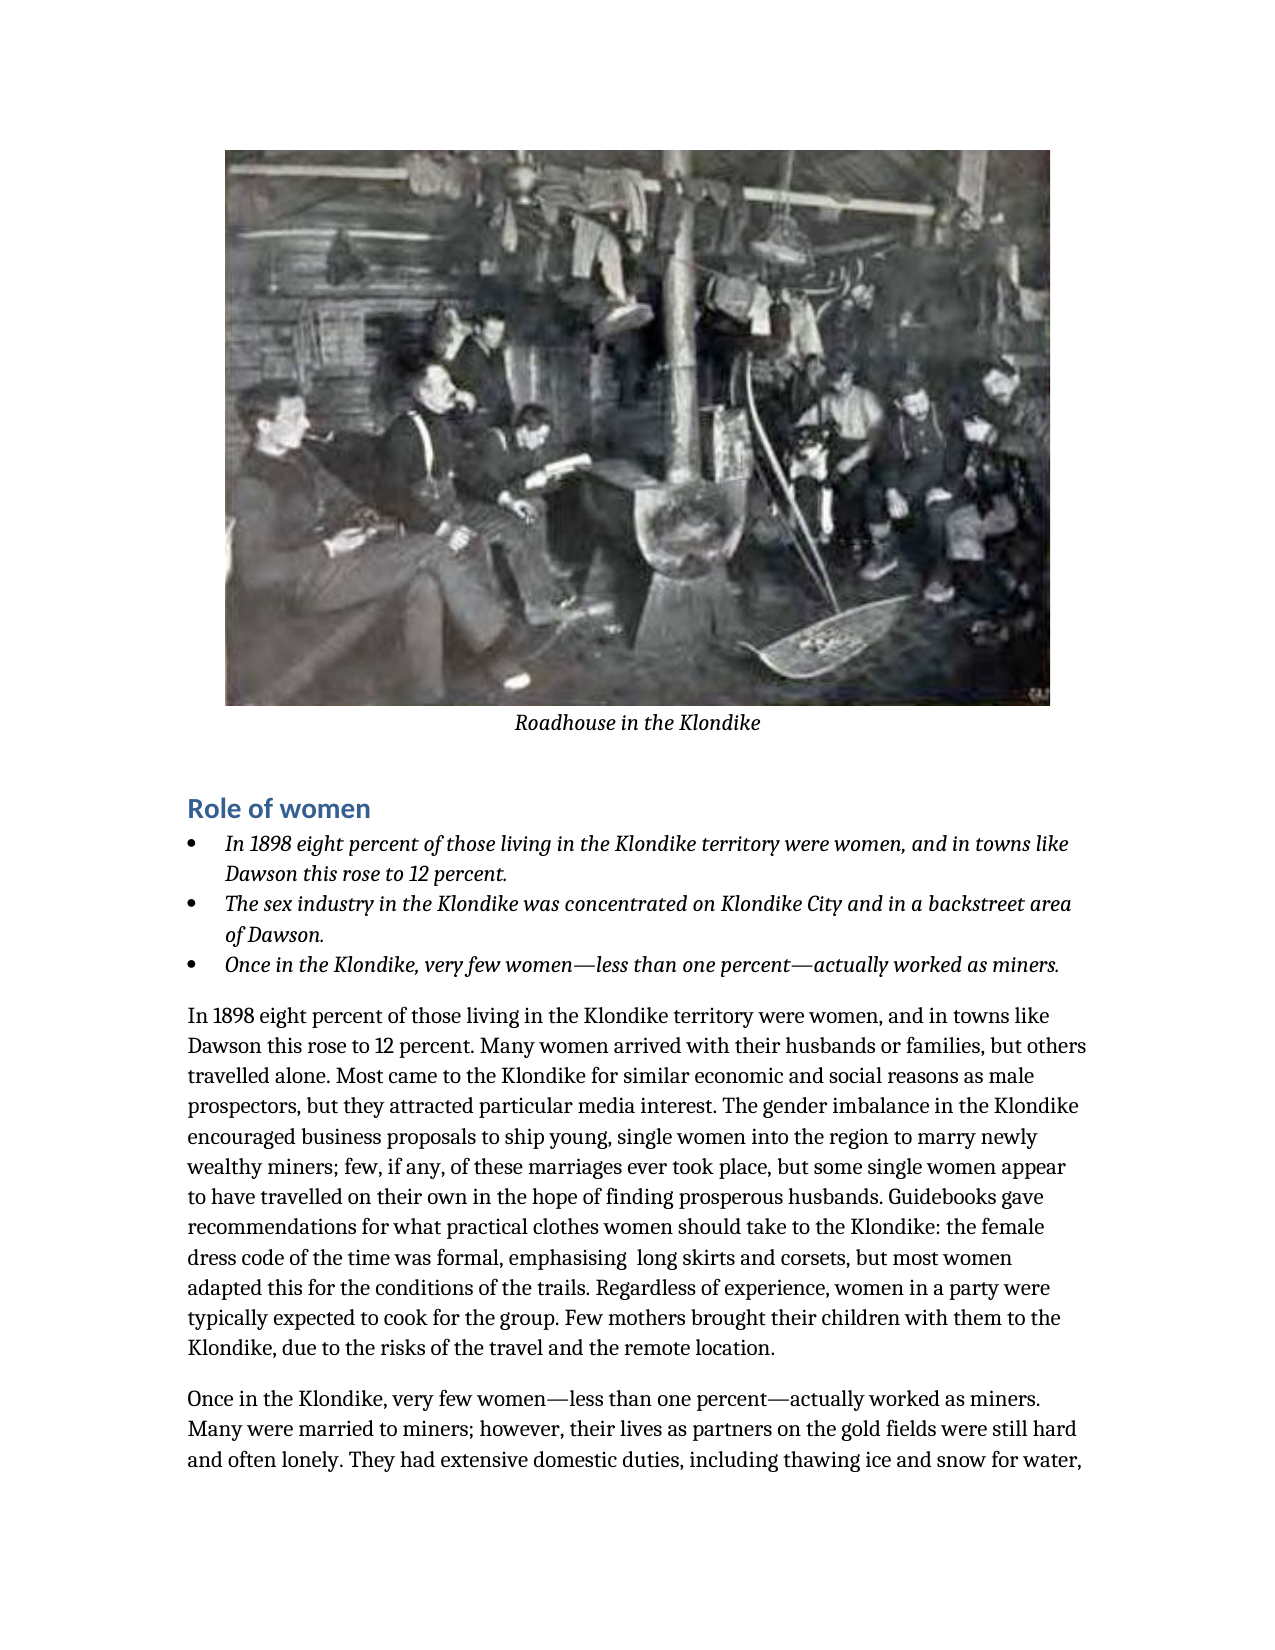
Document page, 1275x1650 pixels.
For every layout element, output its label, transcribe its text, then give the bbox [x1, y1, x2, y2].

picture [225, 150, 1050, 706]
text In 1898 eight percent of those living in the Klondike territory were women, and in towns like Dawson this rose to 12 percent. Many women arrived with their husbands or families, but others travelled alone. Most came to the Klondike for similar economic and social reasons as male prospectors, but they attracted particular media interest. The gender imbalance in the Klondike encouraged business proposals to ship young, single women into the region to marry newly wealthy miners; few, if any, of these marriages ever took place, but some single women appear to have travelled on their own in the hope of finding prosperous husbands. Guidebooks gave recommendations for what practical clothes women should take to the Klondike: the female dress code of the time was formal, emphasising long skirts and corsets, but most women adapted this for the conditions of the trails. Regardless of experience, women in a party were typically expected to cook for the group. Few mothers brought their children with them to the Klondike, due to the risks of the travel and the remote location. [187, 1003, 1087, 1361]
list In 1898 eight percent of those living in the Klondike territory were women, and in towns like Dawson this rose to 12 percent. [187, 831, 1087, 887]
text Once in the Klondike, very few women—less than one percent—actually worked as miners. Many were married to miners; however, their lives as partners on the gold fields were still hard and often lonely. They had extensive domestic duties, including thawing ice and snow for water, [187, 1386, 1087, 1473]
list Once in the Klondike, very few women—less than one percent—actually worked as miners. [187, 952, 1087, 978]
subtitle Role of women [187, 790, 1087, 825]
list The sex industry in the Klondike was concentrated on Klondike City and in a backstreet area of Dawson. [187, 891, 1087, 948]
text Roadhouse in the Klondike [187, 150, 1087, 736]
